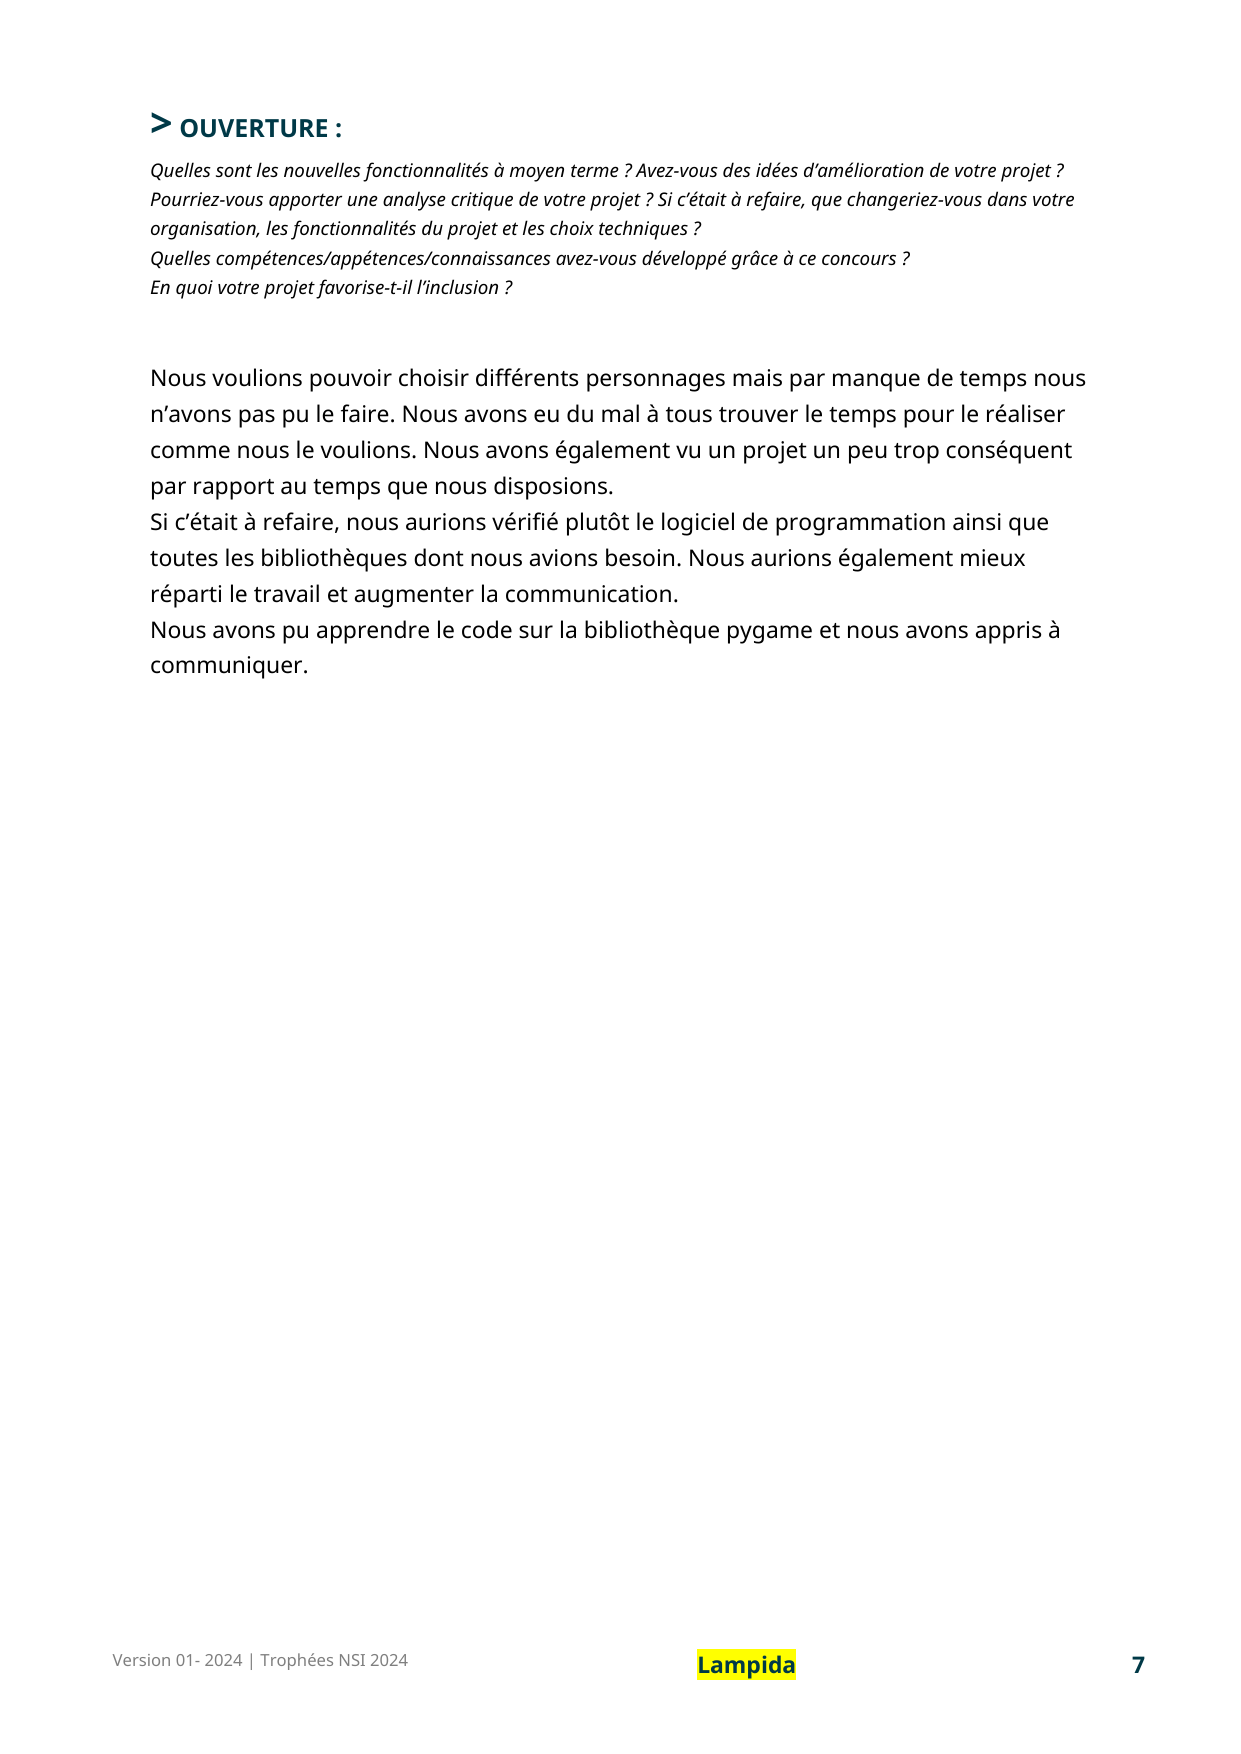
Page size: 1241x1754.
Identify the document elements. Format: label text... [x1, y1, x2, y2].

text Pourriez-vous apporter une analyse critique de votre projet ? Si c’était à refaire, que changeriez-vous dans votre organisation, les fonctionnalités du projet et les choix techniques ? [150, 186, 1090, 241]
text Nous avons pu apprendre le code sur la bibliothèque pygame et nous avons appris à communiquer. [150, 613, 1090, 681]
text > OUVERTURE : [150, 95, 1090, 149]
text Quelles compétences/appétences/connaissances avez-vous développé grâce à ce concours ? [150, 245, 1090, 270]
text Nous voulions pouvoir choisir différents personnages mais par manque de temps nous n’avons pas pu le faire. Nous avons eu du mal à tous trouver le temps pour le réaliser comme nous le voulions. Nous avons également vu un projet un peu trop conséquent par rapport au temps que nous disposions. [150, 362, 1090, 501]
text En quoi votre projet favorise-t-il l’inclusion ? [150, 274, 1090, 300]
text Si c’était à refaire, nous aurions vérifié plutôt le logiciel de programmation ainsi que toutes les bibliothèques dont nous avions besoin. Nous aurions également mieux réparti le travail et augmenter la communication. [150, 506, 1090, 609]
text Quelles sont les nouvelles fonctionnalités à moyen terme ? Avez-vous des idées d’amélioration de votre projet ? [150, 157, 1090, 183]
